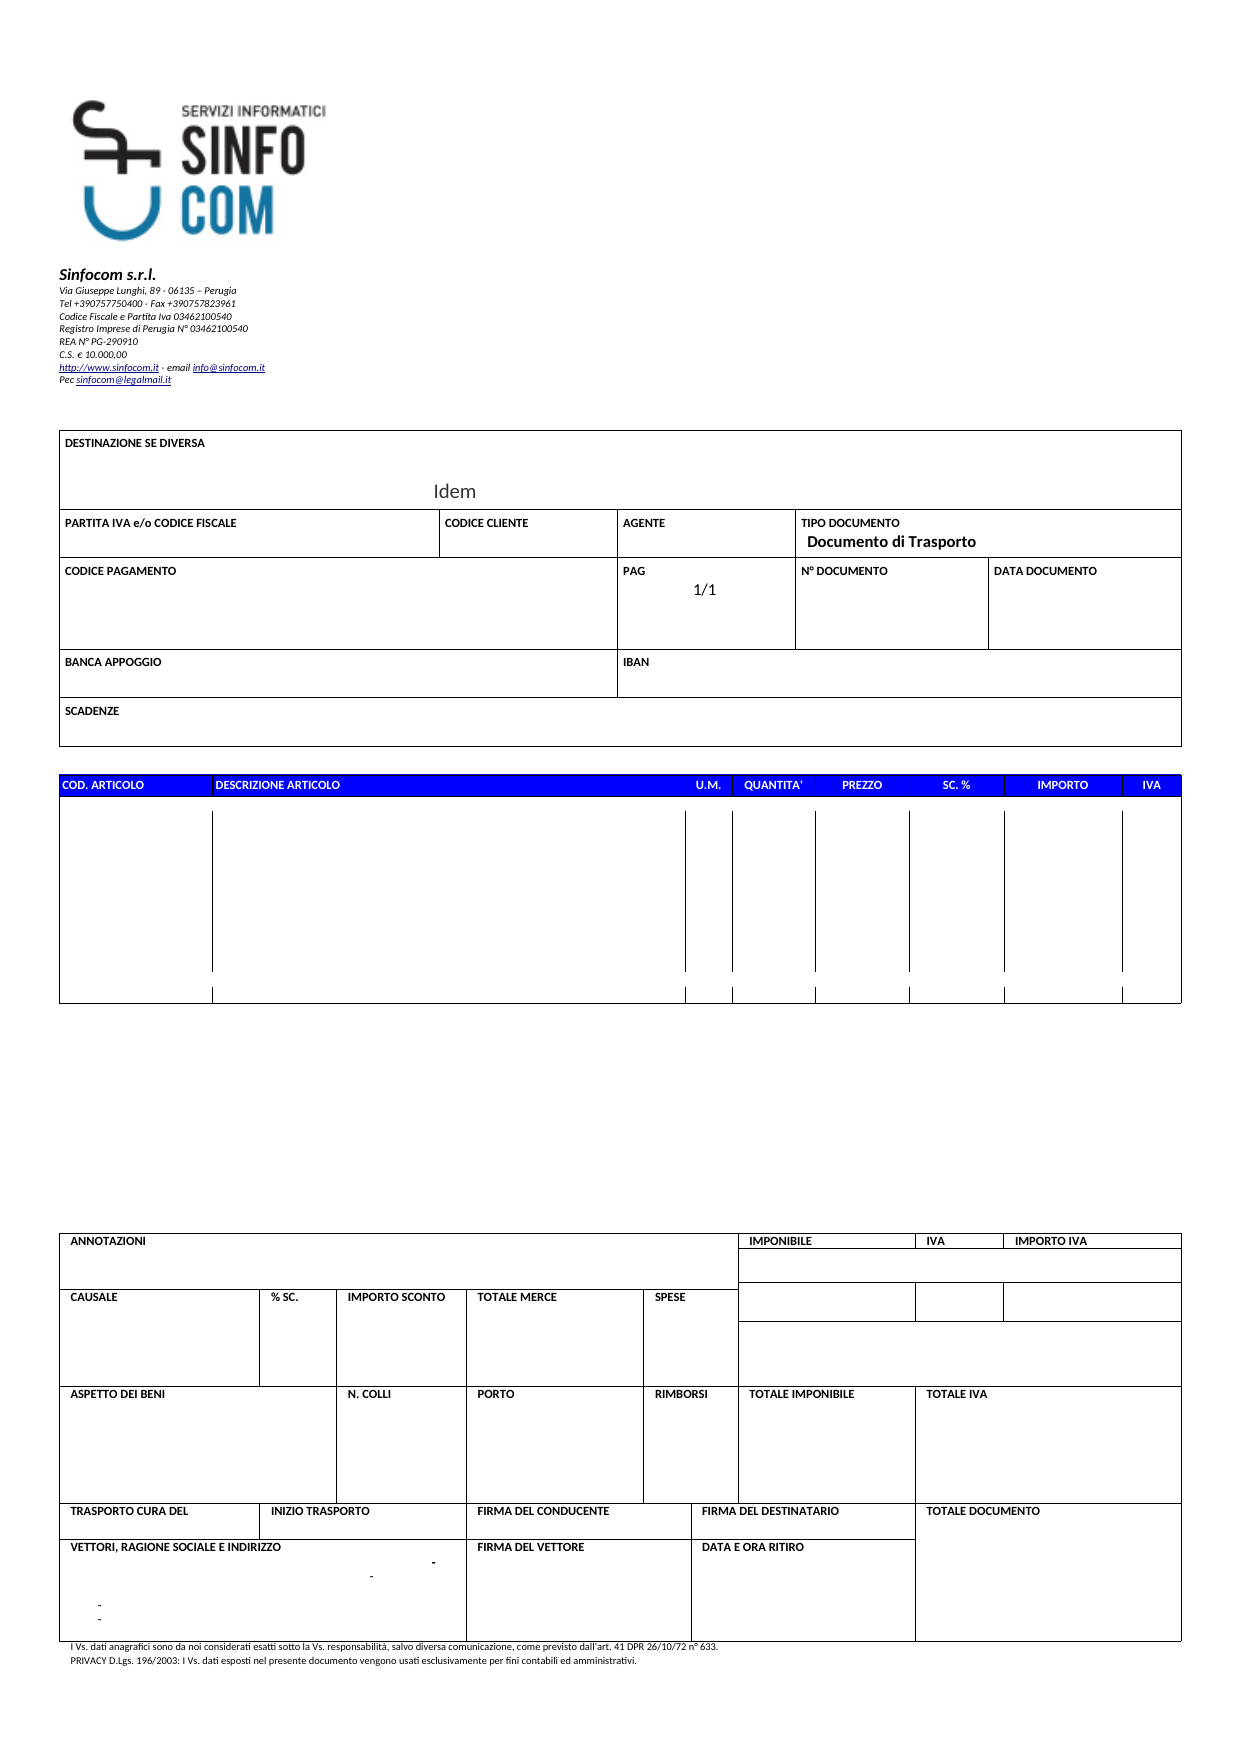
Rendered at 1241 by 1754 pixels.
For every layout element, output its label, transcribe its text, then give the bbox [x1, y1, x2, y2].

table_cell <line.product_uom.name or ''> [686, 811, 732, 972]
table_cell [213, 987, 685, 1003]
table_cell [1123, 811, 1181, 972]
table_cell [1005, 811, 1122, 972]
table_cell <formatLang(line.product_uom_qty,digits=0)> [733, 811, 815, 972]
table_cell [1005, 987, 1122, 1003]
table_cell [60, 987, 212, 1003]
table_cell [910, 987, 1004, 1003]
table_cell [816, 811, 909, 972]
table_cell [686, 987, 732, 1003]
table_cell [910, 811, 1004, 972]
table_cell [816, 987, 909, 1003]
table_cell [733, 987, 815, 1003]
table_cell [1123, 987, 1181, 1003]
picture [59, 87, 342, 253]
table_cell </for> [60, 972, 1181, 987]
table_cell <line.product_id and line.product_id.code or ''> [60, 811, 212, 972]
table_cell <for each="line in o.line_ids"> [60, 797, 1181, 811]
table_cell <line.product_id.name or ''> [213, 811, 685, 972]
